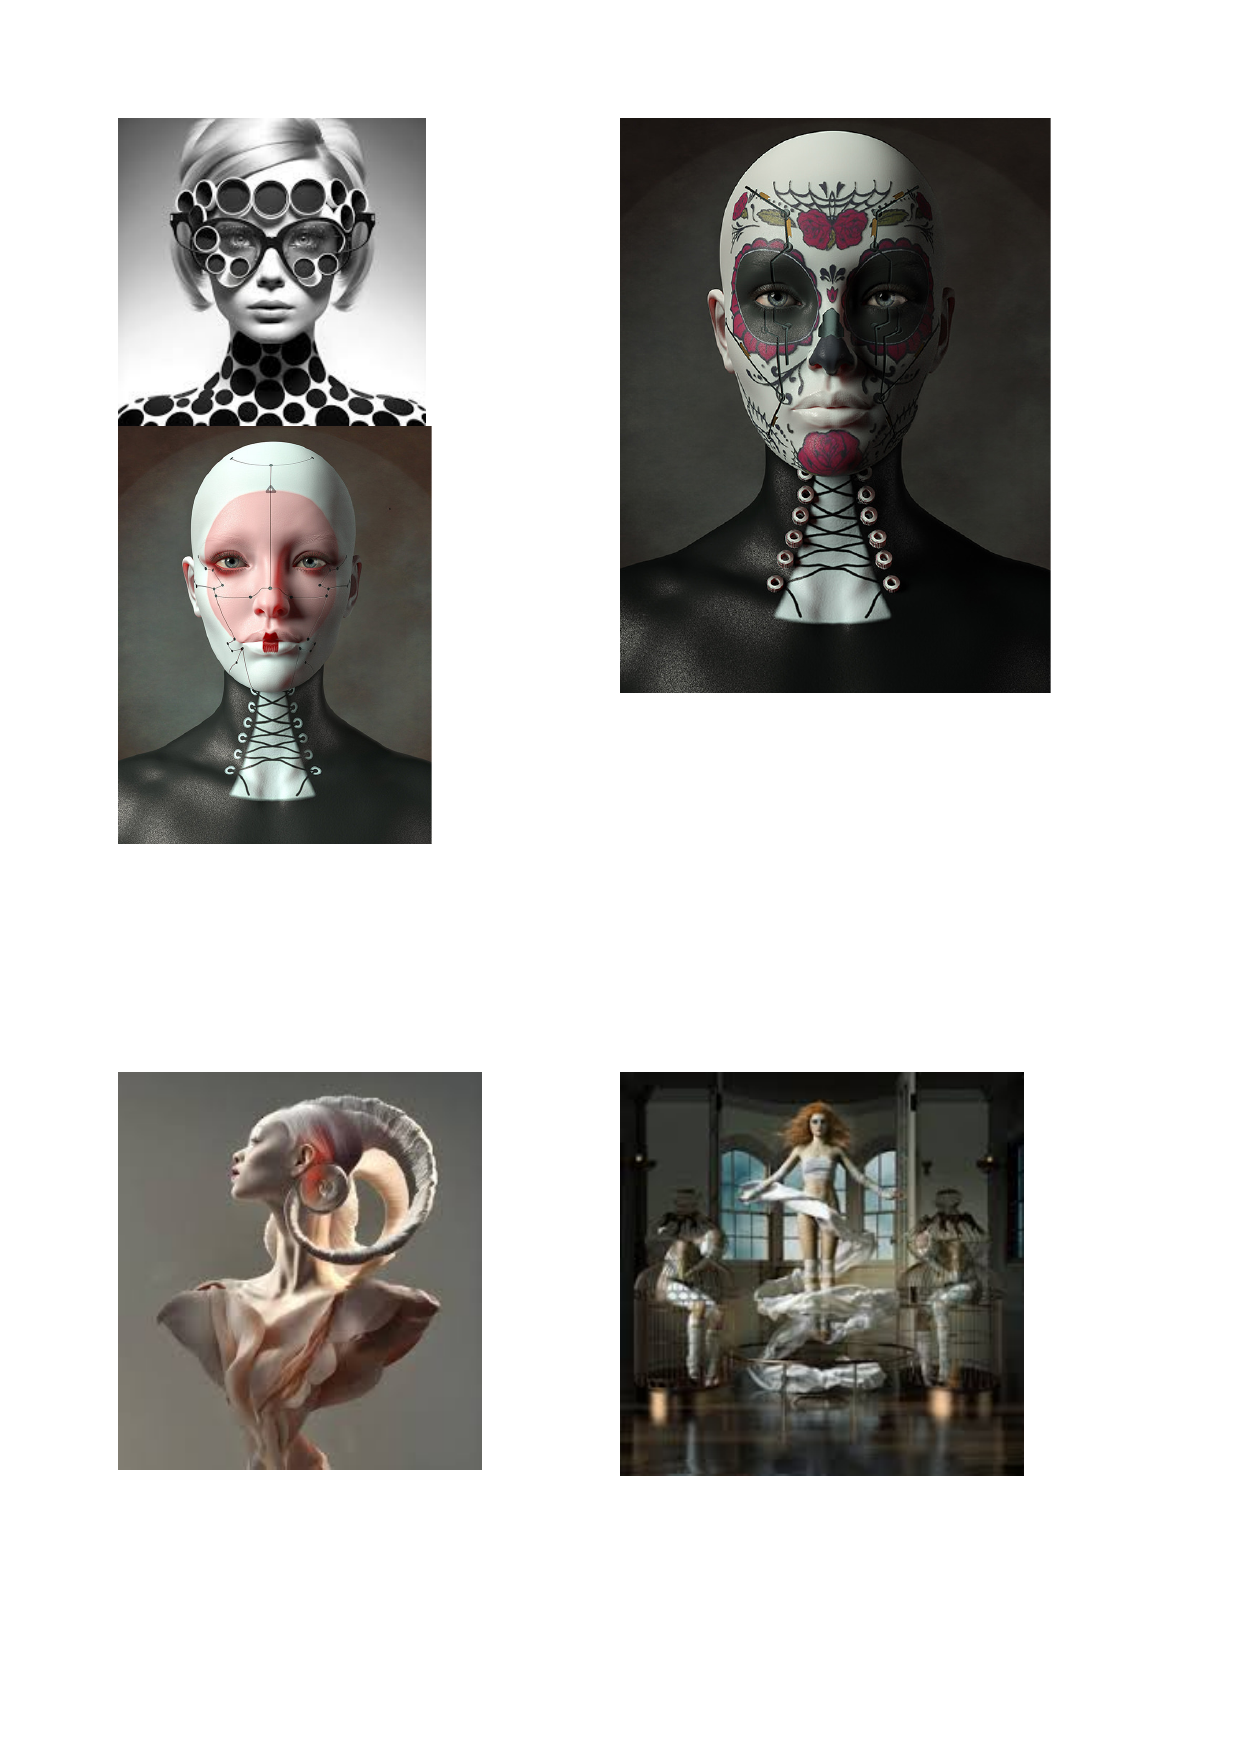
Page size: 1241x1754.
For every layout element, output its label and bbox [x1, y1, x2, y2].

picture [620, 118, 1051, 693]
table_header [620, 118, 1122, 1072]
table_header [118, 118, 620, 1072]
picture [118, 118, 432, 844]
table_cell [118, 1072, 620, 1476]
picture [620, 1072, 1024, 1476]
table_cell [1024, 1072, 1122, 1476]
picture [118, 1072, 482, 1470]
